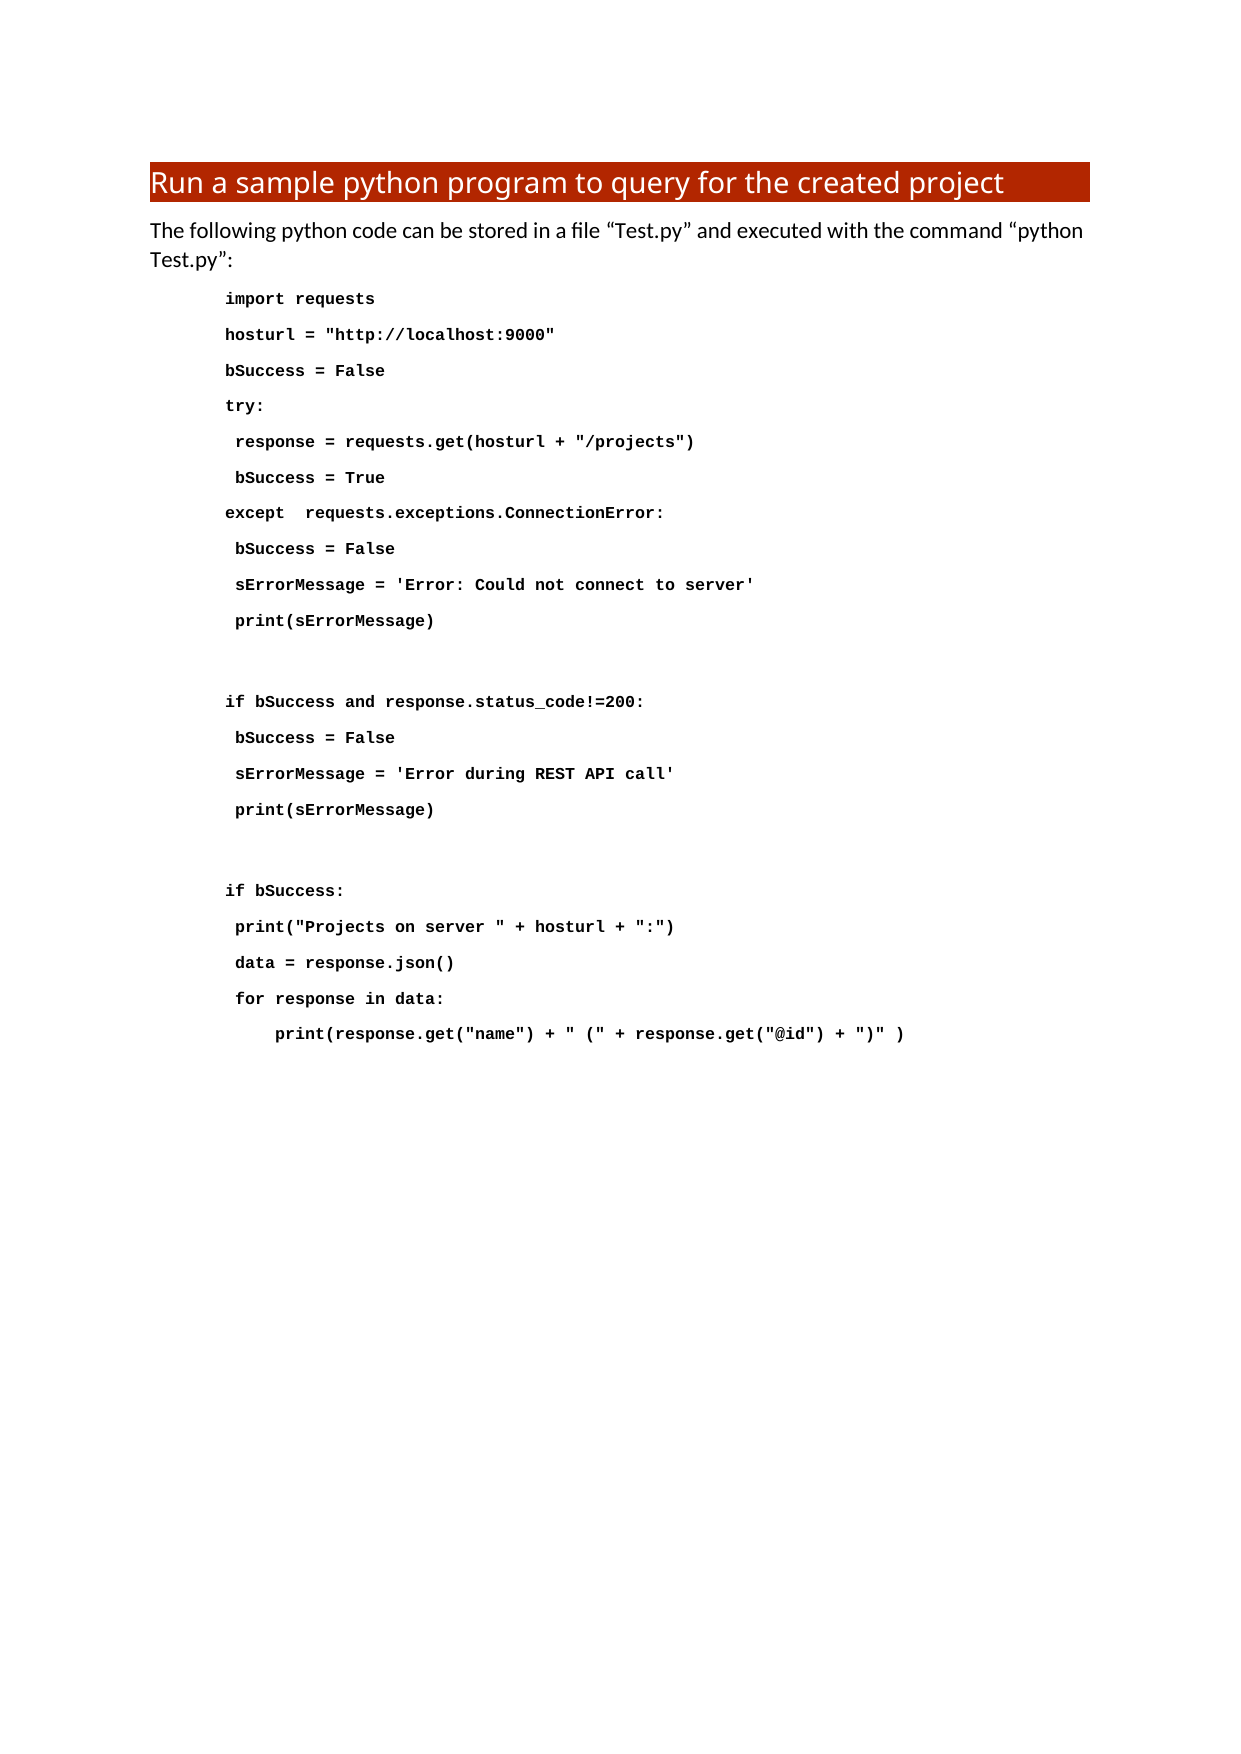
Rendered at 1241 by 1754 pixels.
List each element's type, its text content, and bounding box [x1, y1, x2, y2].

text bSuccess = False [225, 362, 1090, 381]
text print("Projects on server " + hosturl + ":") [225, 919, 1090, 938]
text data = response.json() [225, 955, 1090, 973]
text if bSuccess and response.status_code!=200: [225, 694, 1090, 713]
text sErrorMessage = 'Error during REST API call' [225, 766, 1090, 784]
text if bSuccess: [225, 883, 1090, 902]
text The following python code can be stored in a file “Test.py” and executed with the command “python Test.py”: [150, 216, 1090, 273]
text sErrorMessage = 'Error: Could not connect to server' [225, 577, 1090, 595]
text print(sErrorMessage) [225, 613, 1090, 631]
text bSuccess = True [225, 470, 1090, 488]
text bSuccess = False [225, 730, 1090, 749]
text print(sErrorMessage) [225, 802, 1090, 820]
text hosturl = "http://localhost:9000" [225, 327, 1090, 345]
text response = requests.get(hosturl + "/projects") [225, 434, 1090, 452]
text except requests.exceptions.ConnectionError: [225, 505, 1090, 524]
text try: [225, 398, 1090, 417]
text for response in data: [225, 991, 1090, 1009]
text import requests [225, 291, 1090, 309]
text bSuccess = False [225, 541, 1090, 560]
text print(response.get("name") + " (" + response.get("@id") + ")" ) [225, 1026, 1090, 1045]
subtitle Run a sample python program to query for the created project [150, 162, 1090, 202]
